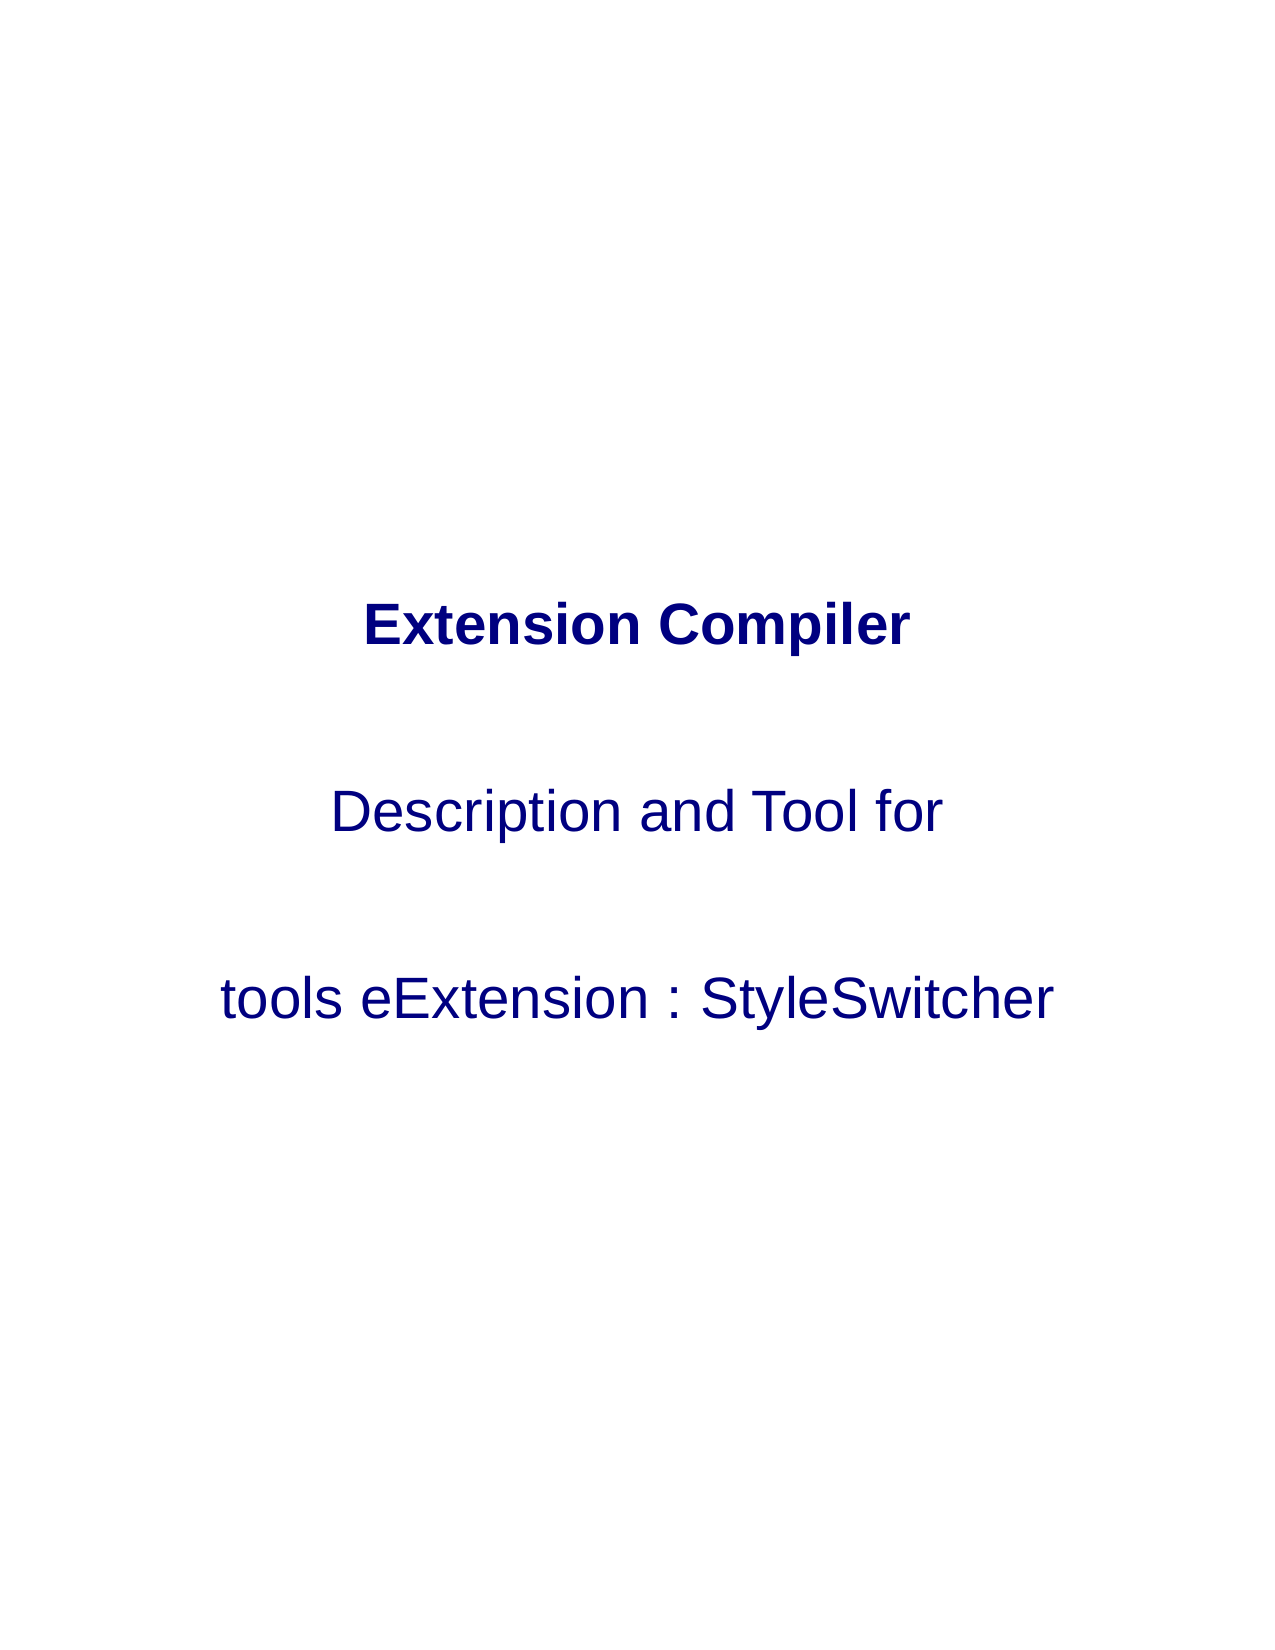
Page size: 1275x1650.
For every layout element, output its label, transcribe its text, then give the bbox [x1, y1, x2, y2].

text tools eExtension : StyleSwitcher [153, 965, 1121, 1031]
text Extension Compiler [153, 592, 1121, 657]
text Description and Tool for [153, 778, 1121, 844]
